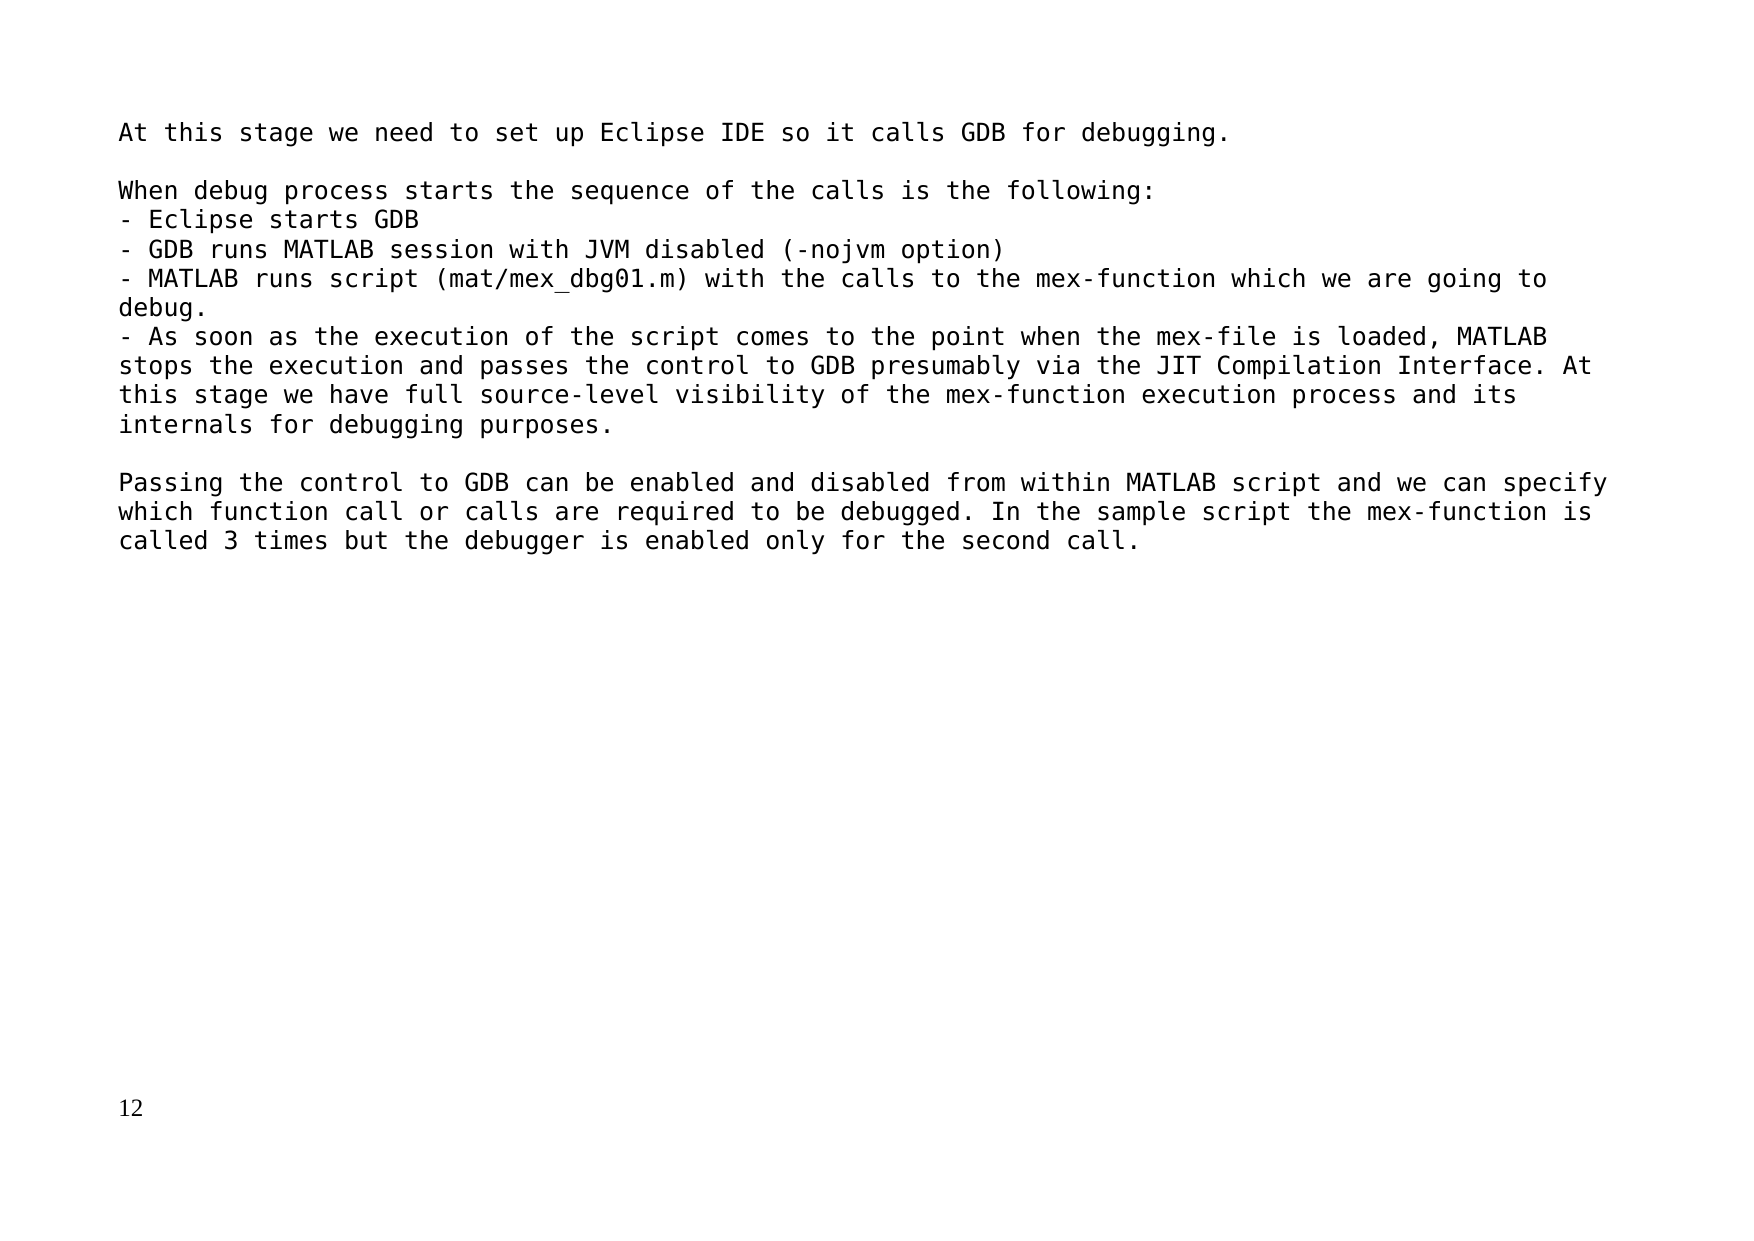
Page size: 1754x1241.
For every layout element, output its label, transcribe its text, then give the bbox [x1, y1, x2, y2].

text When debug process starts the sequence of the calls is the following: [118, 176, 1636, 206]
text Passing the control to GDB can be enabled and disabled from within MATLAB script and we can specify which function call or calls are required to be debugged. In the sample script the mex-function is called 3 times but the debugger is enabled only for the second call. [118, 468, 1636, 556]
text - As soon as the execution of the script comes to the point when the mex-file is loaded, MATLAB stops the execution and passes the control to GDB presumably via the JIT Compilation Interface. At this stage we have full source-level visibility of the mex-function execution process and its internals for debugging purposes. [118, 322, 1636, 439]
text At this stage we need to set up Eclipse IDE so it calls GDB for debugging. [118, 118, 1636, 147]
text - GDB runs MATLAB session with JVM disabled (-nojvm option) [118, 235, 1636, 264]
text - Eclipse starts GDB [118, 206, 1636, 235]
text - MATLAB runs script (mat/mex_dbg01.m) with the calls to the mex-function which we are going to debug. [118, 264, 1636, 322]
